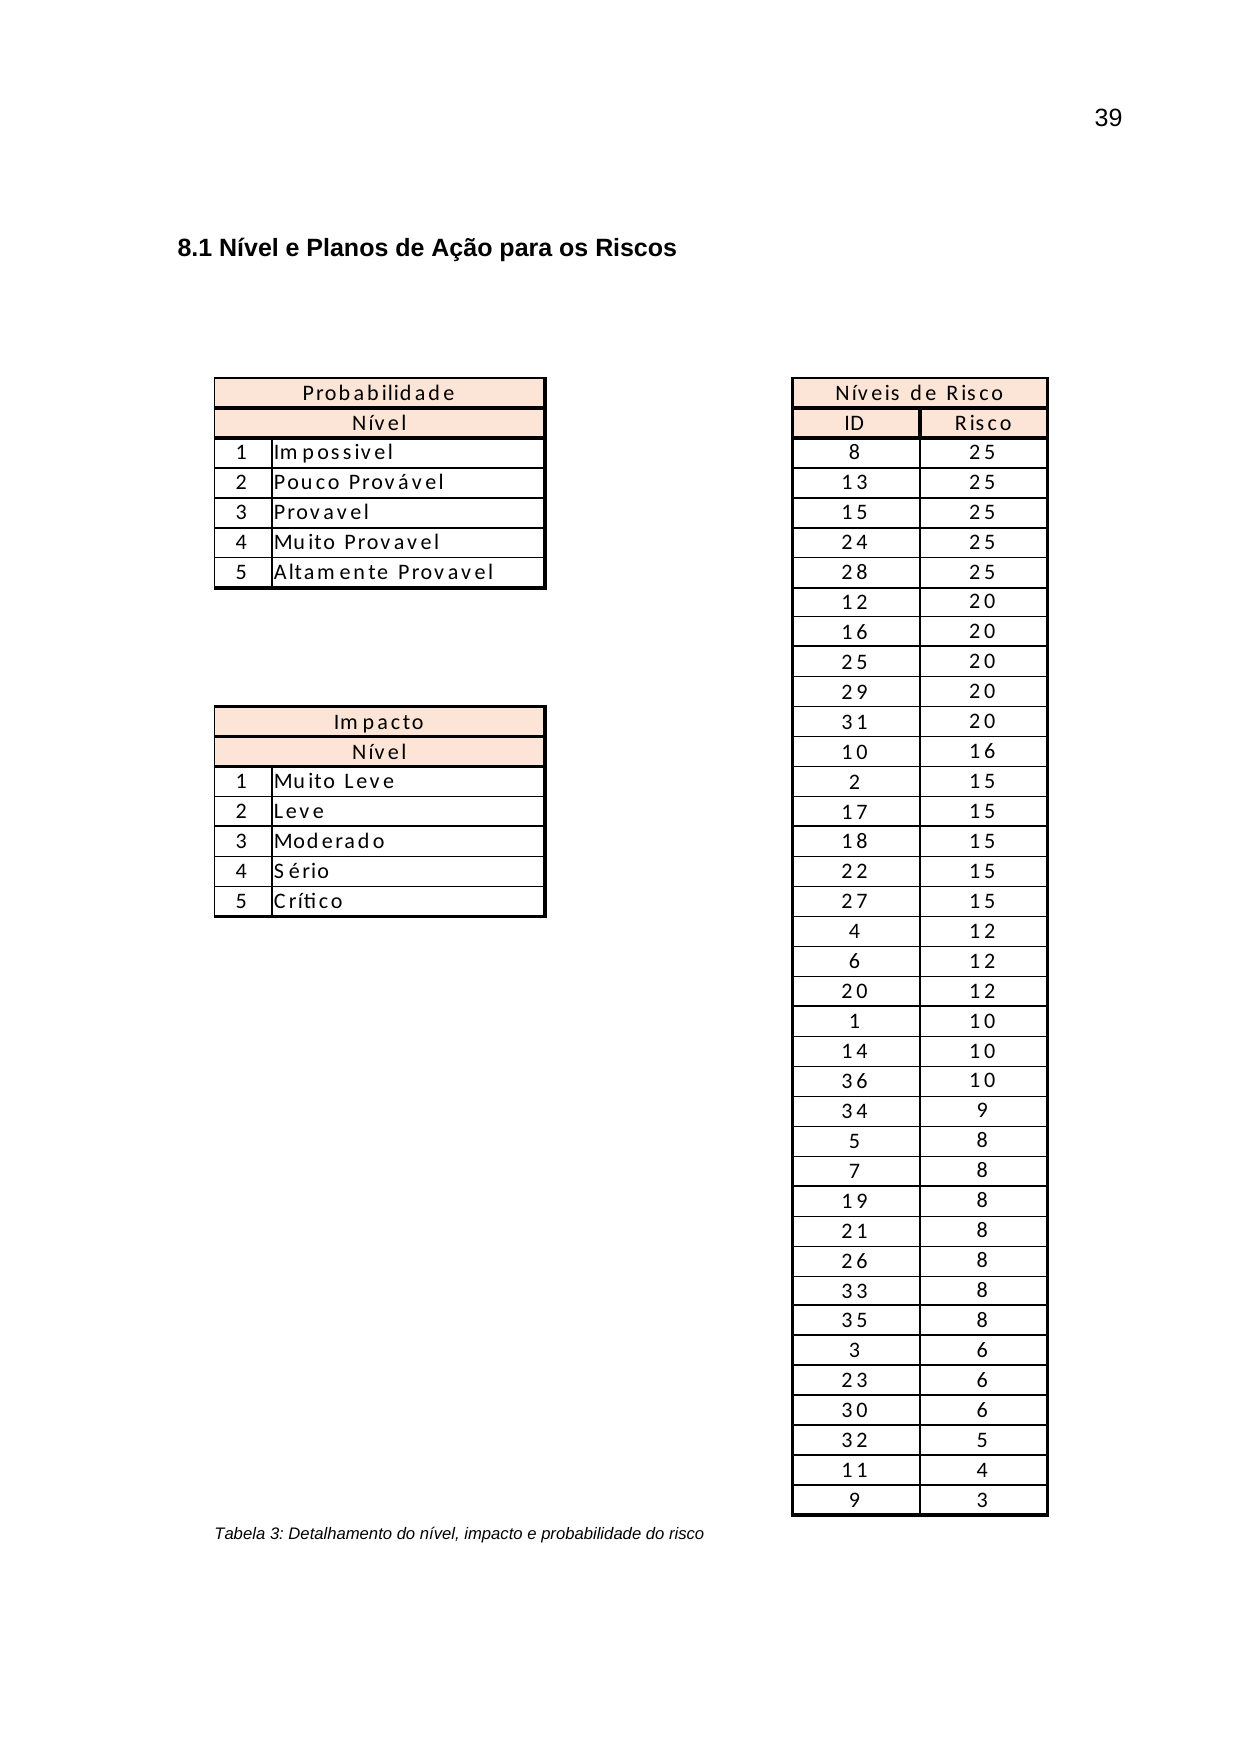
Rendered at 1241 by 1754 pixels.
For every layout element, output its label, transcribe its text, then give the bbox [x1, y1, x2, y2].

subtitle 8.1 Nível e Planos de Ação para os Riscos [177, 233, 1122, 262]
text Tabela 3: Detalhamento do nível, impacto e probabilidade do risco [214, 377, 1050, 1543]
